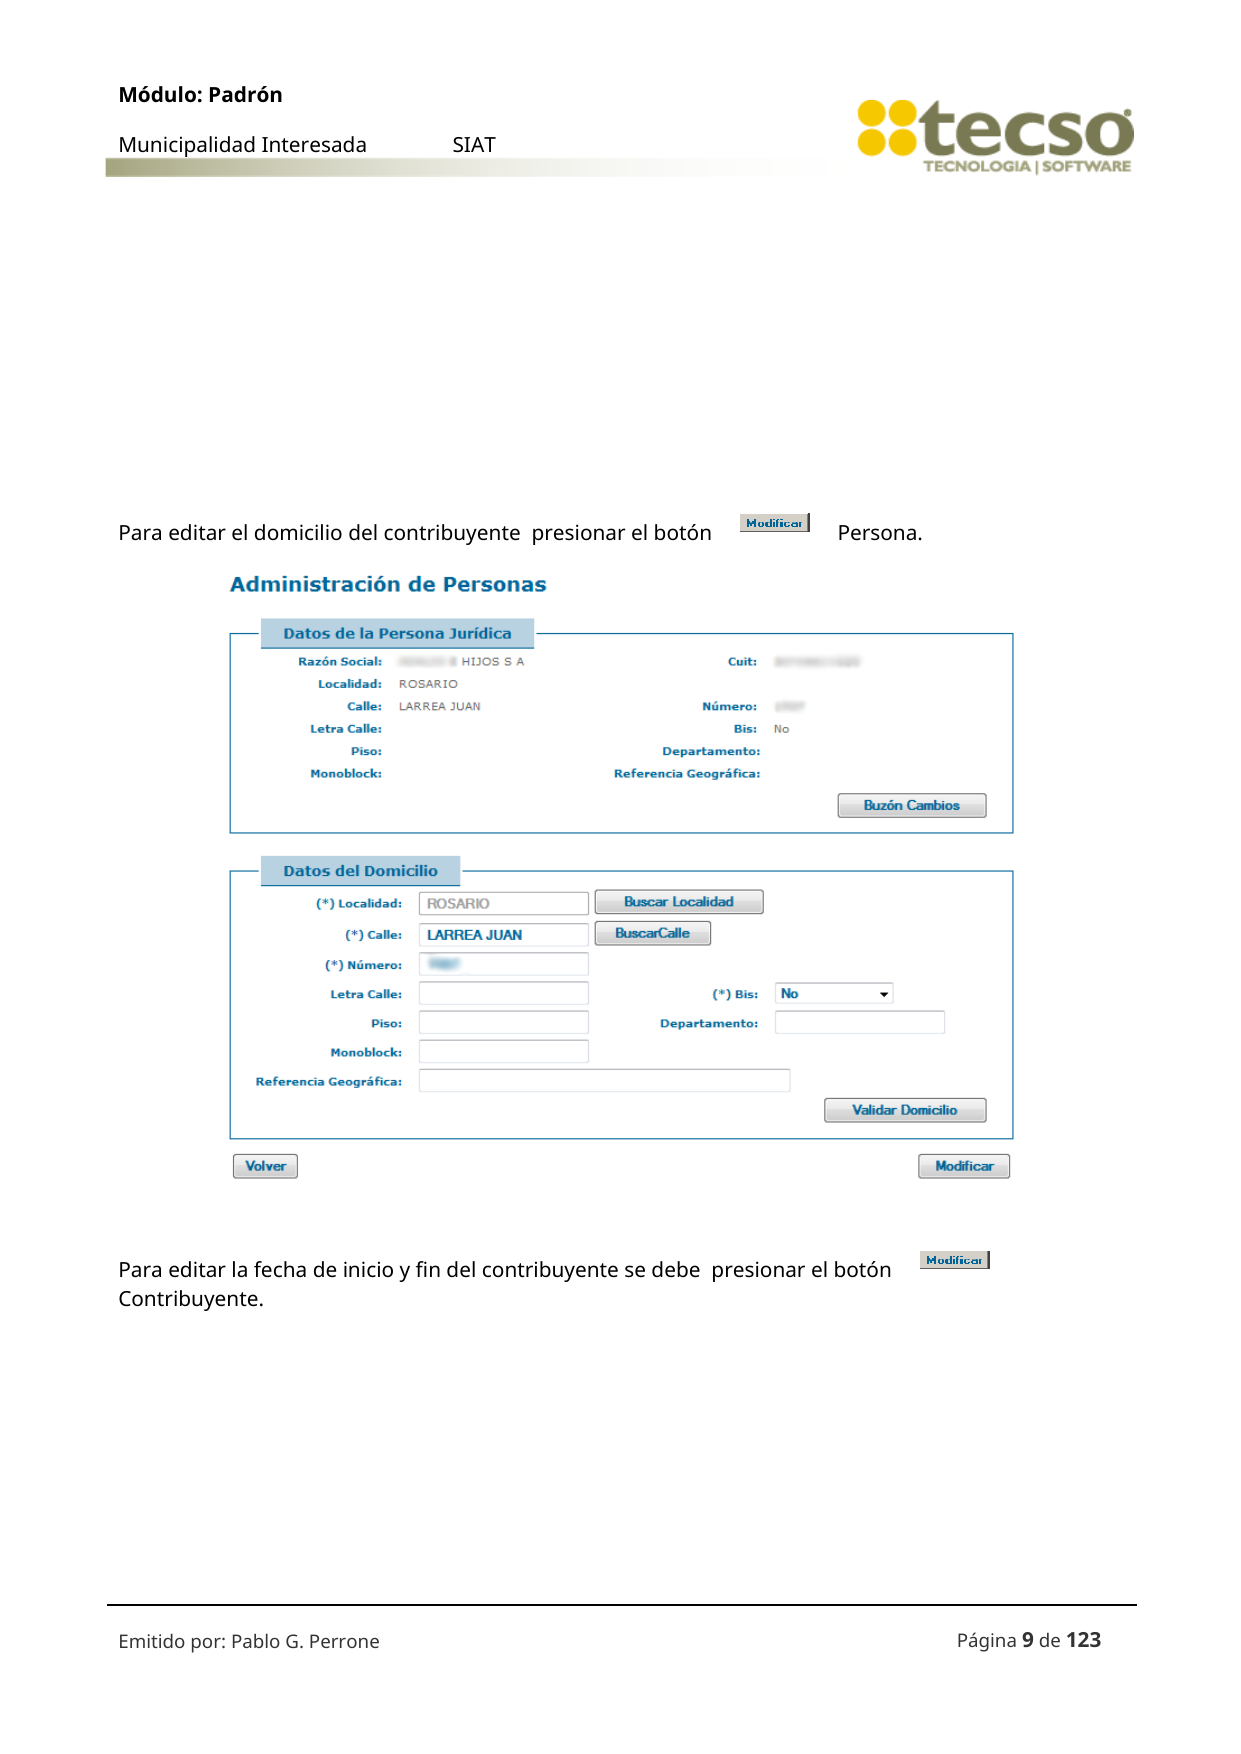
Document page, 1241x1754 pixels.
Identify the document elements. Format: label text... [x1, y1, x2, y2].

picture [739, 513, 810, 532]
picture [919, 1251, 990, 1269]
text Para editar la fecha de inicio y fin del contribuyente se debe presionar el botón Contribuyente. [118, 1242, 1122, 1312]
picture [214, 559, 1027, 1201]
text Para editar el domicilio del contribuyente presionar el botón Persona. [118, 504, 1122, 547]
picture [105, 100, 1134, 177]
